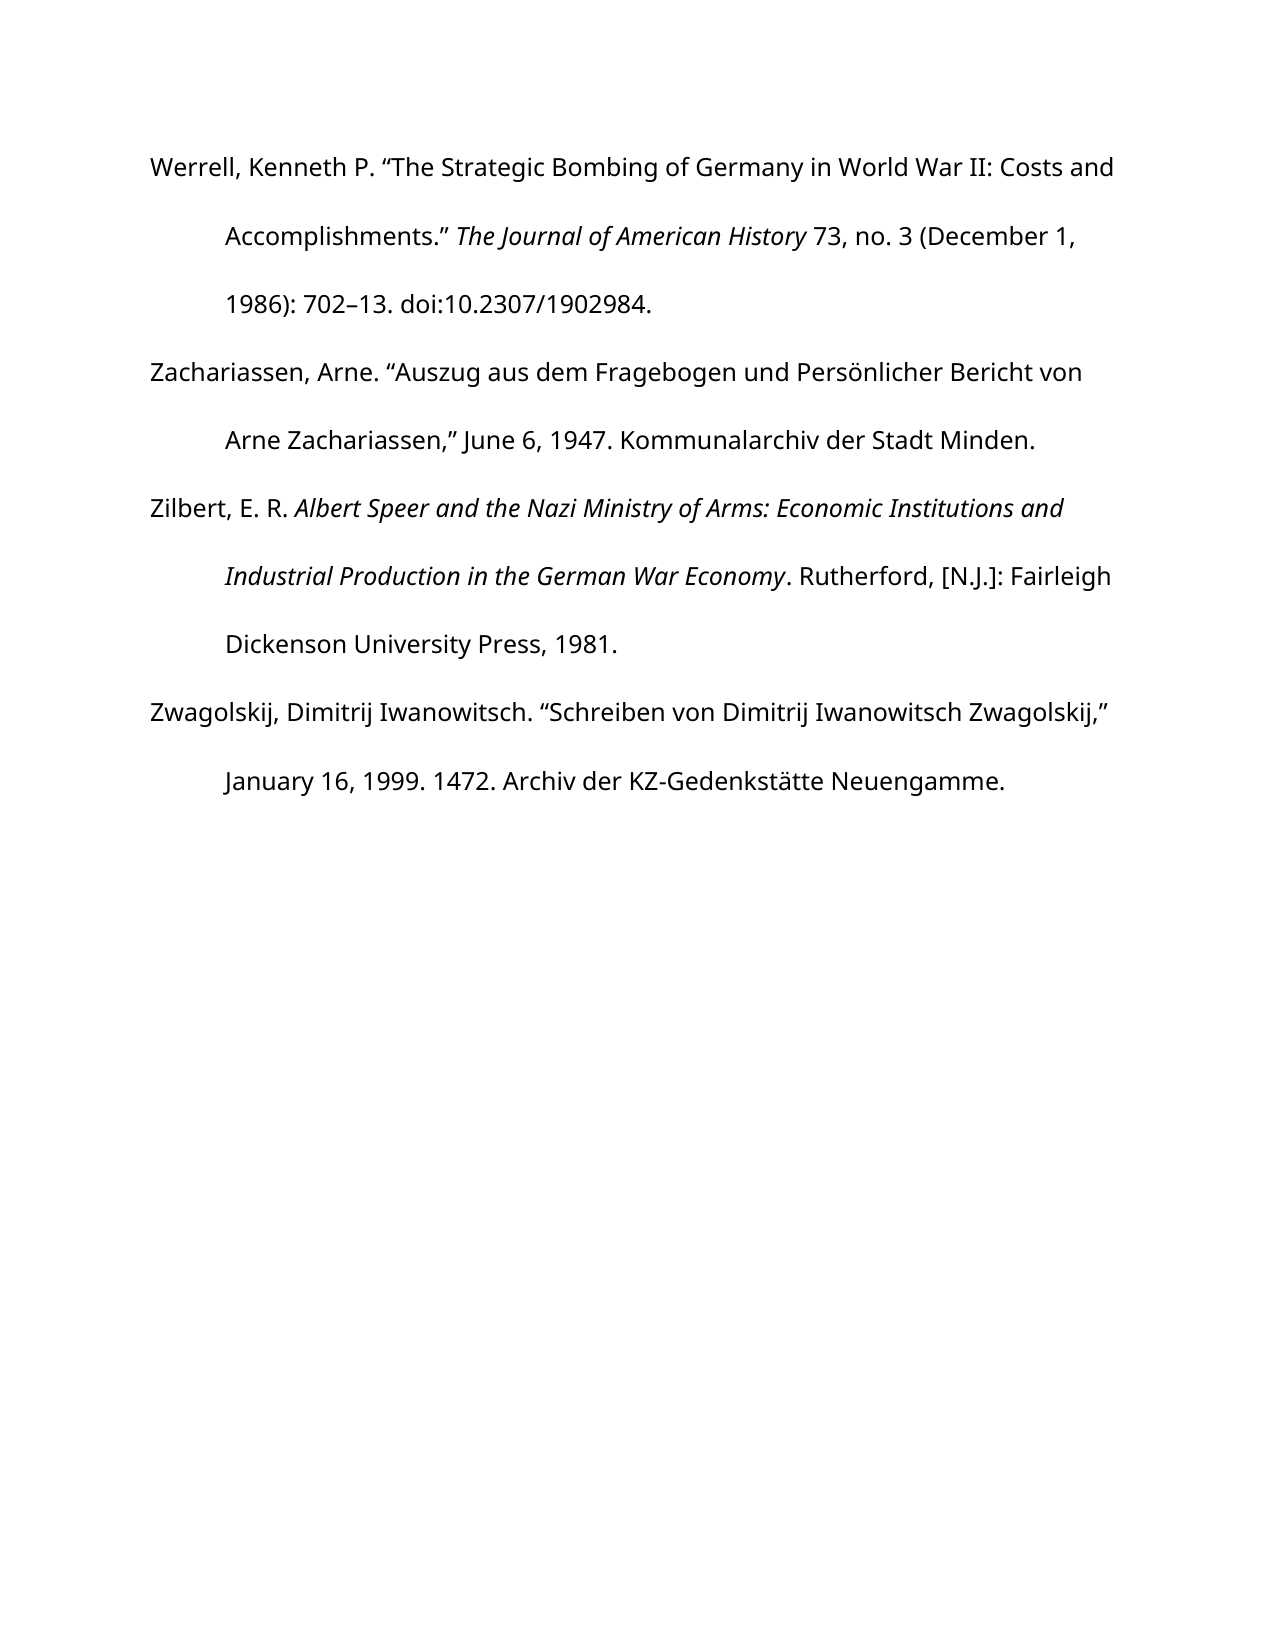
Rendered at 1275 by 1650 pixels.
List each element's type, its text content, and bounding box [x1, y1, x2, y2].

text Zwagolskij, Dimitrij Iwanowitsch. “Schreiben von Dimitrij Iwanowitsch Zwagolskij,” January 16, 1999. 1472. Archiv der KZ‑Gedenkstätte Neuengamme. [150, 695, 1125, 797]
text Zachariassen, Arne. “Auszug aus dem Fragebogen und Persönlicher Bericht von Arne Zachariassen,” June 6, 1947. Kommunalarchiv der Stadt Minden. [150, 354, 1125, 457]
text Zilbert, E. R. Albert Speer and the Nazi Ministry of Arms: Economic Institutions and Industrial Production in the German War Economy. Rutherford, [N.J.]: Fairleigh Dickenson University Press, 1981. [150, 491, 1125, 661]
text Werrell, Kenneth P. “The Strategic Bombing of Germany in World War II: Costs and Accomplishments.” The Journal of American History 73, no. 3 (December 1, 1986): 702–13. doi:10.2307/1902984. [150, 150, 1125, 320]
